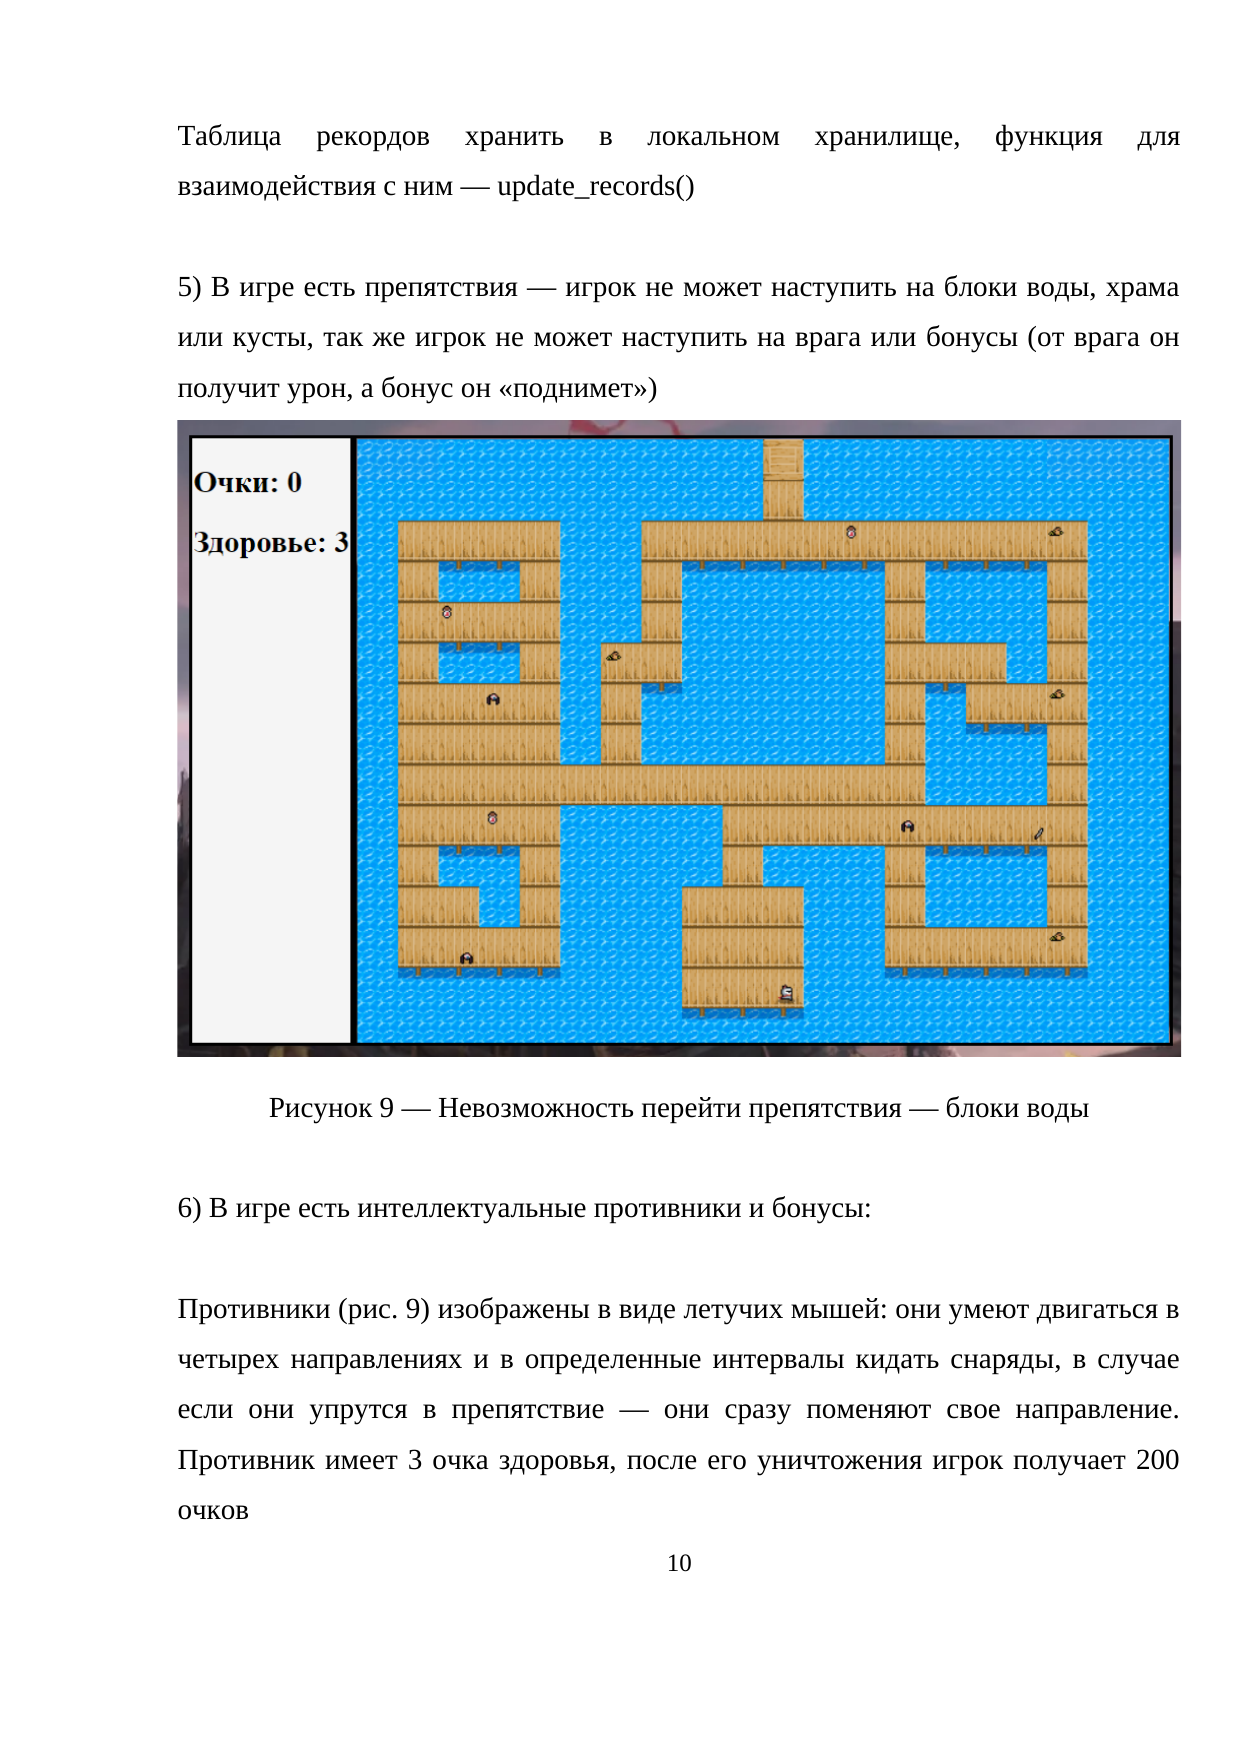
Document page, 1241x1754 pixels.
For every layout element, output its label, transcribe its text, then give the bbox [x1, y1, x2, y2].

text Рисунок 9 — Невозможность перейти препятствия — блоки воды [177, 1057, 1181, 1123]
picture [177, 420, 1182, 1057]
text Противники (рис. 9) изображены в виде летучих мышей: они умеют двигаться в четырех направлениях и в определенные интервалы кидать снаряды, в случае если они упрутся в препятствие — они сразу поменяют свое направление. Противник имеет 3 очка здоровья, после его уничтожения игрок получает 200 очков [177, 1291, 1181, 1526]
text 5) В игре есть препятствия — игрок не может наступить на блоки воды, храма или кусты, так же игрок не может наступить на врага или бонусы (от врага он получит урон, а бонус он «поднимет») [177, 269, 1181, 403]
text Таблица рекордов хранить в локальном хранилище, функция для взаимодействия с ним — update_records() [177, 118, 1181, 202]
text 6) В игре есть интеллектуальные противники и бонусы: [177, 1190, 1181, 1224]
